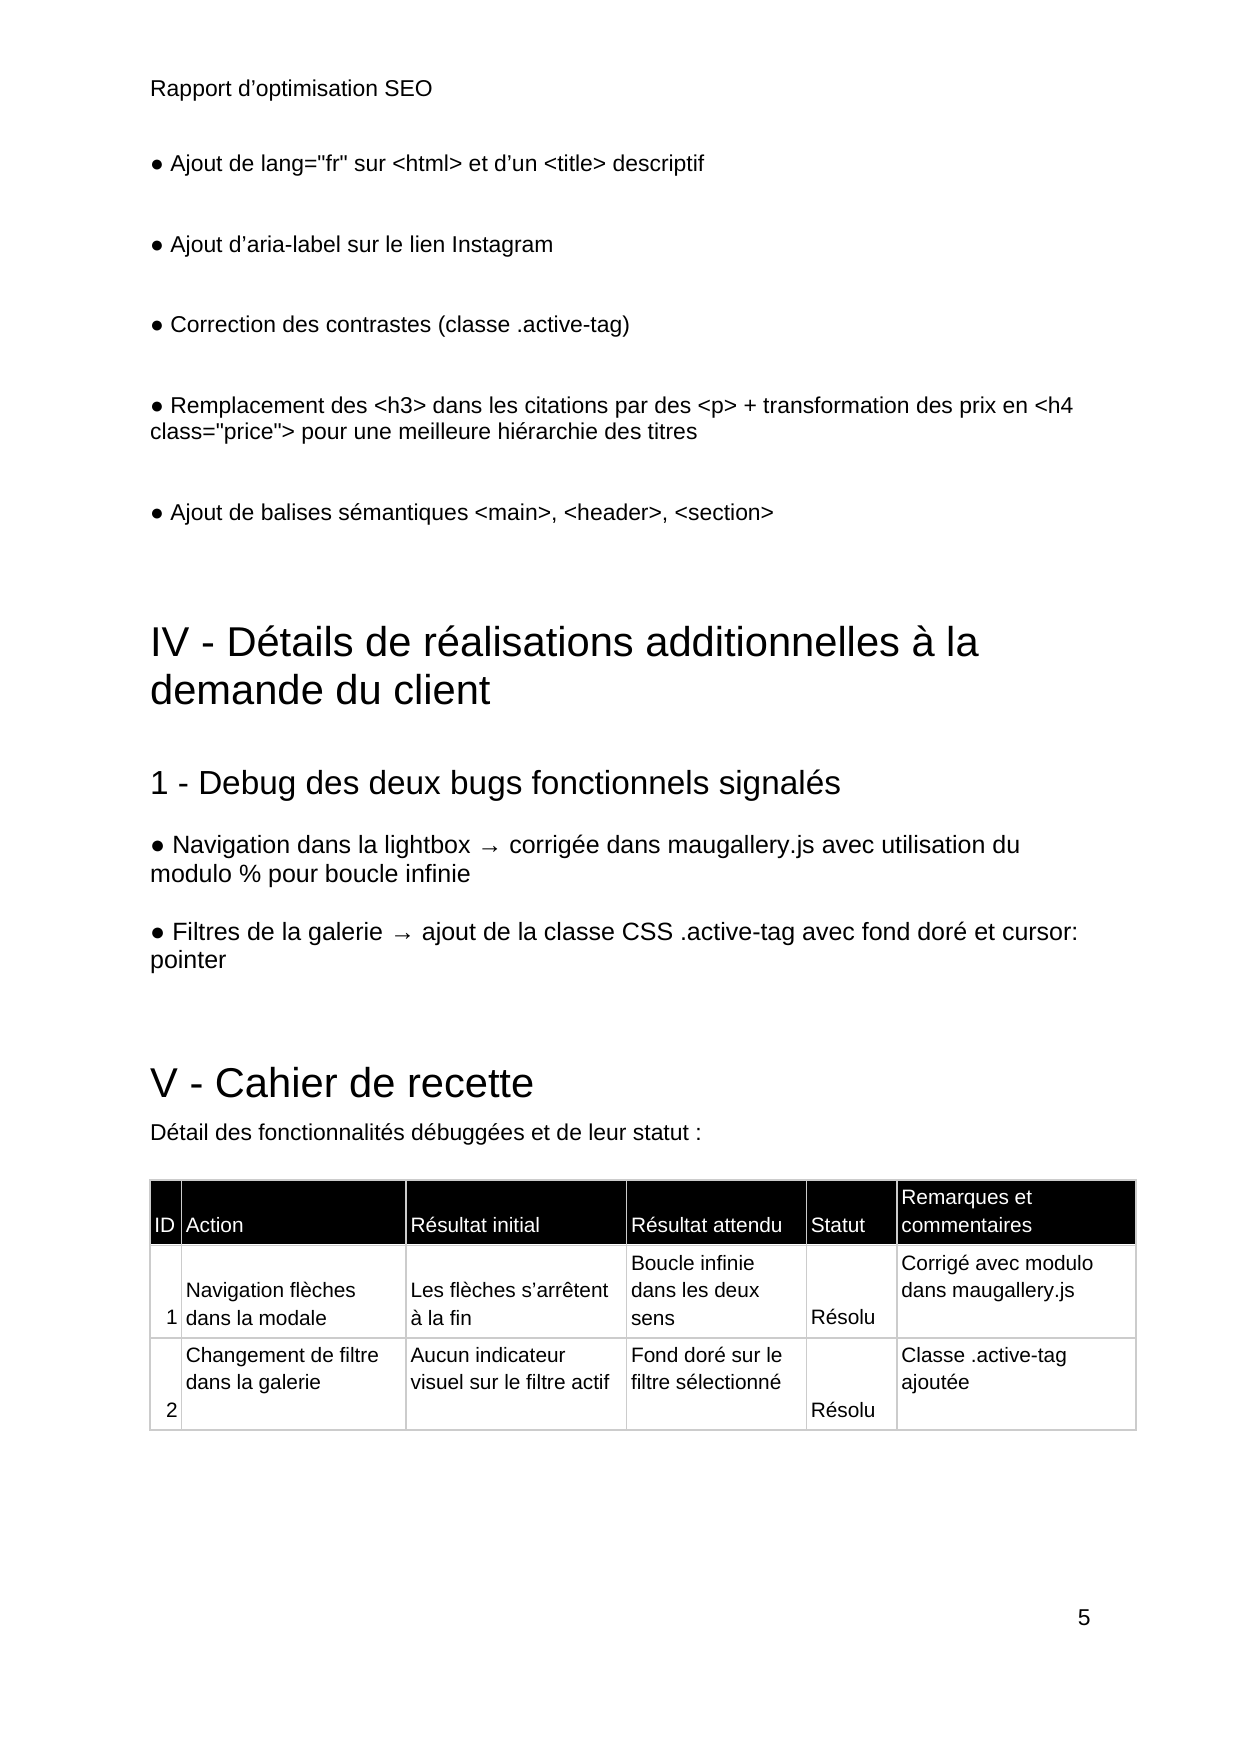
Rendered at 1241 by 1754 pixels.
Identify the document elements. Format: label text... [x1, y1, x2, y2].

table_cell Classe .active-tag ajoutée [898, 1339, 1135, 1429]
table_cell Aucun indicateur visuel sur le filtre actif [407, 1339, 626, 1429]
subtitle 1 - Debug des deux bugs fonctionnels signalés ● Navigation dans la lightbox → corrigée dans maugallery.js avec utilisation du modulo % pour boucle infinie ● Filtres de la galerie → ajout de la classe CSS .active-tag avec fond doré et cursor: pointer [150, 763, 1090, 974]
table_header Résultat attendu [627, 1181, 806, 1244]
table_header Statut [807, 1181, 896, 1244]
subtitle ● Remplacement des <h3> dans les citations par des <p> + transformation des prix en <h4 class="price"> pour une meilleure hiérarchie des titres [150, 392, 1090, 444]
table_header Action [182, 1181, 405, 1244]
table_cell Boucle infinie dans les deux sens [627, 1246, 806, 1337]
table_header Remarques et commentaires [898, 1181, 1135, 1244]
table_cell Résolu [807, 1339, 896, 1429]
subtitle ● Ajout d’aria-label sur le lien Instagram [150, 231, 1090, 257]
subtitle ● Correction des contrastes (classe .active-tag) [150, 311, 1090, 337]
table_cell 1 [151, 1246, 181, 1337]
subtitle ● Ajout de balises sémantiques <main>, <header>, <section> [150, 498, 1090, 525]
table_cell Changement de filtre dans la galerie [182, 1339, 405, 1429]
table_cell Navigation flèches dans la modale [182, 1246, 405, 1337]
table_cell Corrigé avec modulo dans maugallery.js [898, 1246, 1135, 1337]
table_cell 2 [151, 1339, 181, 1429]
subtitle IV - Détails de réalisations additionnelles à la demande du client [150, 579, 1090, 713]
text Détail des fonctionnalités débuggées et de leur statut : [150, 1119, 1090, 1145]
table_header ID [151, 1181, 181, 1244]
table_header Résultat initial [407, 1181, 626, 1244]
table_cell Résolu [807, 1246, 896, 1337]
table_cell Les flèches s’arrêtent à la fin [407, 1246, 626, 1337]
subtitle ● Ajout de lang="fr" sur <html> et d’un <title> descriptif [150, 150, 1090, 176]
subtitle V - Cahier de recette [150, 1058, 1090, 1106]
table_cell Fond doré sur le filtre sélectionné [627, 1339, 806, 1429]
